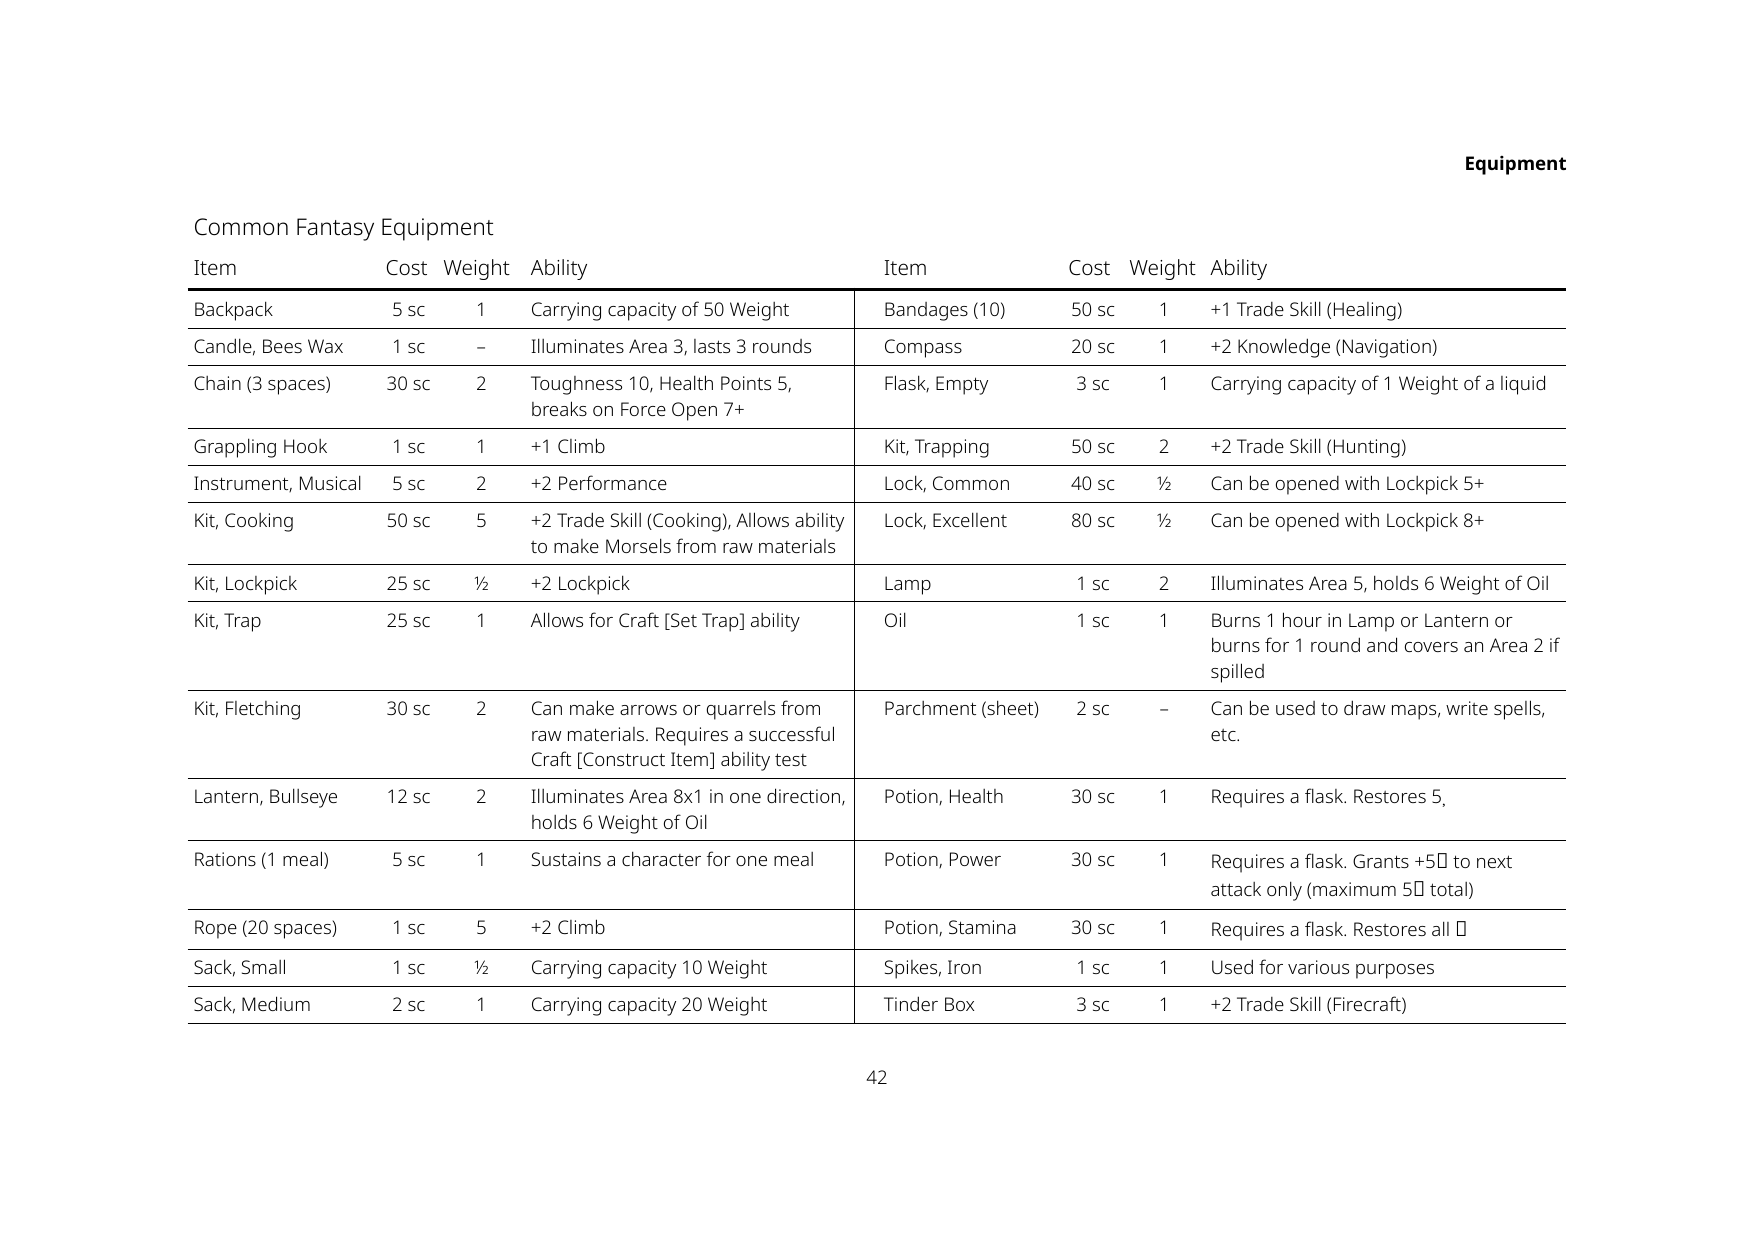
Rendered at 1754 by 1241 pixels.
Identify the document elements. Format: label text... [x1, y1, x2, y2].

table_cell Requires a flask. Restores 5 [1205, 779, 1566, 840]
table_cell ½ [1123, 503, 1204, 564]
table_cell Rope (20 spaces) [188, 910, 379, 949]
table_cell [855, 429, 878, 464]
table_cell [855, 691, 878, 778]
table_cell [855, 366, 878, 427]
table_cell +2 Trade Skill (Hunting) [1205, 429, 1566, 464]
table_cell Potion, Power [878, 841, 1062, 909]
table_cell Ability [525, 248, 854, 288]
table_cell Illuminates Area 3, lasts 3 rounds [525, 329, 854, 365]
table_cell Requires a flask. Restores all  [1205, 910, 1566, 949]
table_cell Item [878, 248, 1062, 288]
table_cell 2 [438, 466, 525, 502]
table_cell +2 Lockpick [525, 565, 854, 601]
table_cell [855, 950, 878, 986]
table_cell 5 sc [380, 466, 437, 502]
table_cell 1 [438, 291, 525, 328]
table_cell Bandages (10) [878, 291, 1062, 328]
table_cell 5 sc [380, 291, 437, 328]
table_cell Potion, Health [878, 779, 1062, 840]
table_cell +2 Trade Skill (Firecraft) [1205, 987, 1566, 1023]
table_cell 25 sc [380, 565, 437, 601]
table_cell Lock, Excellent [878, 503, 1062, 564]
table_cell 1 [438, 987, 525, 1023]
table_cell Compass [878, 329, 1062, 365]
table_cell 12 sc [380, 779, 437, 840]
table_cell Lock, Common [878, 466, 1062, 502]
table_cell 80 sc [1063, 503, 1123, 564]
table_cell 3 sc [1063, 987, 1123, 1023]
table_cell Carrying capacity 20 Weight [525, 987, 854, 1023]
table_cell 1 [1123, 910, 1204, 949]
table_cell +2 Performance [525, 466, 854, 502]
table_cell 1 [1123, 366, 1204, 427]
table_cell 5 [438, 503, 525, 564]
table_cell 2 [1123, 565, 1204, 601]
table_cell 50 sc [380, 503, 437, 564]
table_cell Can be used to draw maps, write spells, etc. [1205, 691, 1566, 778]
table_cell 1 sc [380, 910, 437, 949]
table_cell +2 Trade Skill (Cooking), Allows ability to make Morsels from raw materials [525, 503, 854, 564]
table_cell 25 sc [380, 602, 437, 689]
table_cell Cost [1063, 248, 1123, 288]
table_cell Illuminates Area 8x1 in one direction, holds 6 Weight of Oil [525, 779, 854, 840]
table_cell 30 sc [1063, 779, 1123, 840]
table_cell Requires a flask. Grants +5 to next attack only (maximum 5 total) [1205, 841, 1566, 909]
table_cell Used for various purposes [1205, 950, 1566, 986]
table_cell Lamp [878, 565, 1062, 601]
table_cell Allows for Craft [Set Trap] ability [525, 602, 854, 689]
table_cell 1 [1123, 987, 1204, 1023]
table_cell ½ [438, 565, 525, 601]
table_cell [855, 466, 878, 502]
table_cell 50 sc [1063, 291, 1123, 328]
table_cell 1 [438, 602, 525, 689]
table_cell Kit, Trapping [878, 429, 1062, 464]
table_cell 30 sc [380, 366, 437, 427]
table_cell 1 [1123, 950, 1204, 986]
table_cell Cost [380, 248, 437, 288]
table_cell 2 [1123, 429, 1204, 464]
table_cell Chain (3 spaces) [188, 366, 379, 427]
table_cell 5 sc [380, 841, 437, 909]
table_cell 1 [438, 841, 525, 909]
table_cell Backpack [188, 291, 379, 328]
table_cell +2 Climb [525, 910, 854, 949]
table_cell Sustains a character for one meal [525, 841, 854, 909]
table_cell 3 sc [1063, 366, 1123, 427]
table_cell Kit, Fletching [188, 691, 379, 778]
table_cell Sack, Small [188, 950, 379, 986]
table_cell +1 Trade Skill (Healing) [1205, 291, 1566, 328]
table_cell 1 [1123, 291, 1204, 328]
table_cell Carrying capacity of 50 Weight [525, 291, 854, 328]
table_cell 2 sc [1063, 691, 1123, 778]
table_cell Lantern, Bullseye [188, 779, 379, 840]
table_cell 2 sc [380, 987, 437, 1023]
table_cell [855, 779, 878, 840]
table_cell Can make arrows or quarrels from raw materials. Requires a successful Craft [Construct Item] ability test [525, 691, 854, 778]
table_cell Carrying capacity of 1 Weight of a liquid [1205, 366, 1566, 427]
table_cell Item [188, 248, 379, 288]
table_cell ½ [438, 950, 525, 986]
table_cell 1 sc [1063, 950, 1123, 986]
table_cell Kit, Cooking [188, 503, 379, 564]
table_cell 1 sc [1063, 565, 1123, 601]
table_cell Kit, Lockpick [188, 565, 379, 601]
table_cell 2 [438, 691, 525, 778]
table_cell +2 Knowledge (Navigation) [1205, 329, 1566, 365]
table_cell 1 [1123, 779, 1204, 840]
table_cell Parchment (sheet) [878, 691, 1062, 778]
table_cell +1 Climb [525, 429, 854, 464]
table_cell [855, 565, 878, 601]
table_cell 1 sc [380, 950, 437, 986]
table_cell Weight [438, 248, 525, 288]
table_cell 2 [438, 366, 525, 427]
table_cell Ability [1205, 248, 1566, 288]
table_cell Illuminates Area 5, holds 6 Weight of Oil [1205, 565, 1566, 601]
table_cell 1 [438, 429, 525, 464]
table_cell 30 sc [1063, 910, 1123, 949]
table_cell – [438, 329, 525, 365]
table_cell [855, 910, 878, 949]
table_cell 1 [1123, 602, 1204, 689]
table_cell Candle, Bees Wax [188, 329, 379, 365]
table_cell 2 [438, 779, 525, 840]
table_cell 5 [438, 910, 525, 949]
table_cell 1 sc [380, 429, 437, 464]
table_cell Rations (1 meal) [188, 841, 379, 909]
table_cell [855, 248, 878, 288]
table_cell [855, 291, 878, 328]
table_cell 1 sc [380, 329, 437, 365]
table_cell [855, 987, 878, 1023]
table_cell 50 sc [1063, 429, 1123, 464]
table_cell Instrument, Musical [188, 466, 379, 502]
table_cell Carrying capacity 10 Weight [525, 950, 854, 986]
table_cell Tinder Box [878, 987, 1062, 1023]
table_cell 1 [1123, 329, 1204, 365]
table_cell Grappling Hook [188, 429, 379, 464]
table_cell ½ [1123, 466, 1204, 502]
table_cell 1 [1123, 841, 1204, 909]
table_cell Kit, Trap [188, 602, 379, 689]
table_cell 1 sc [1063, 602, 1123, 689]
table_cell [855, 503, 878, 564]
table_cell Oil [878, 602, 1062, 689]
table_cell 40 sc [1063, 466, 1123, 502]
table_cell 20 sc [1063, 329, 1123, 365]
table_cell Burns 1 hour in Lamp or Lantern or burns for 1 round and covers an Area 2 if spilled [1205, 602, 1566, 689]
table_cell [855, 602, 878, 689]
table_header Common Fantasy Equipment [188, 205, 1566, 248]
table_cell Weight [1123, 248, 1204, 288]
table_cell – [1123, 691, 1204, 778]
table_cell Spikes, Iron [878, 950, 1062, 986]
table_cell Can be opened with Lockpick 5+ [1205, 466, 1566, 502]
table_cell [855, 329, 878, 365]
table_cell Can be opened with Lockpick 8+ [1205, 503, 1566, 564]
table_cell [855, 841, 878, 909]
table_cell 30 sc [380, 691, 437, 778]
table_cell Toughness 10, Health Points 5, breaks on Force Open 7+ [525, 366, 854, 427]
table_cell Sack, Medium [188, 987, 379, 1023]
table_cell 30 sc [1063, 841, 1123, 909]
table_cell Flask, Empty [878, 366, 1062, 427]
table_cell Potion, Stamina [878, 910, 1062, 949]
